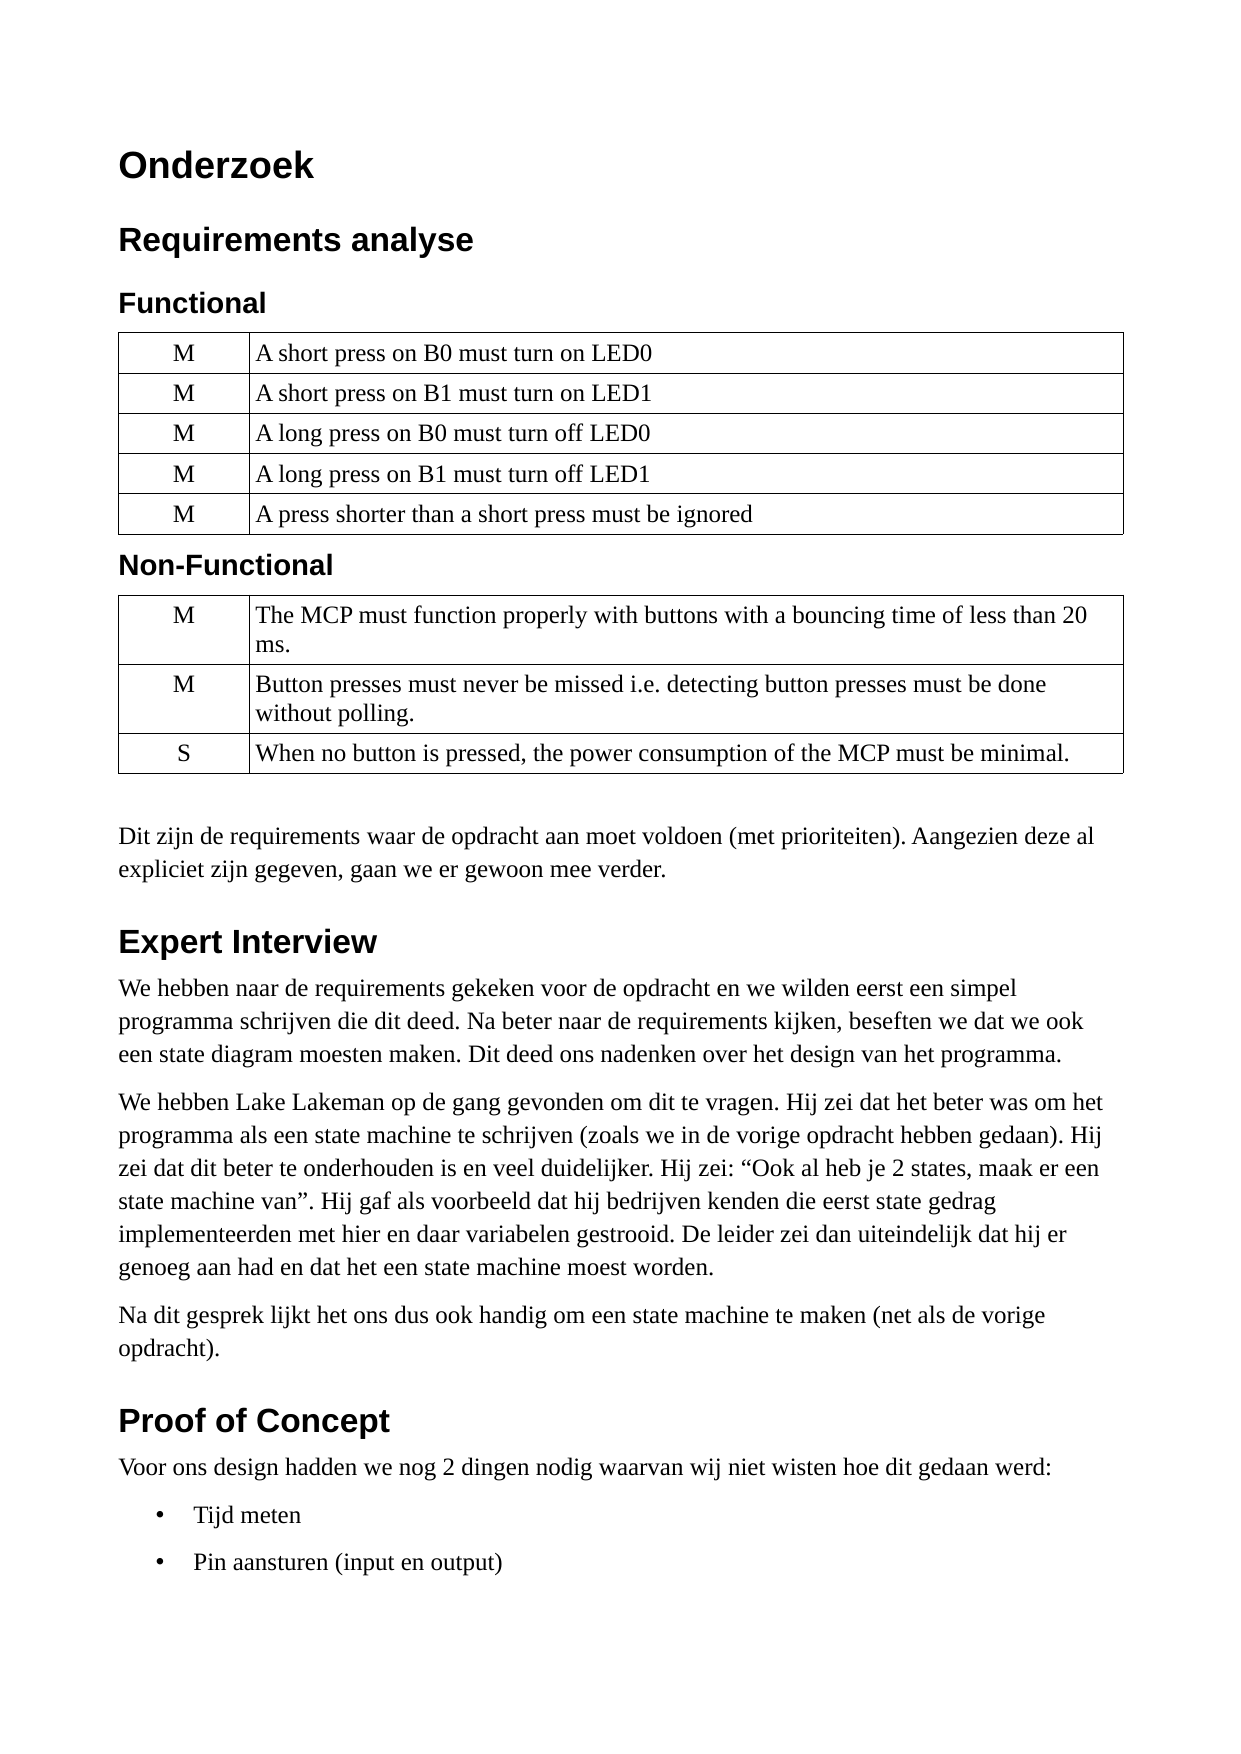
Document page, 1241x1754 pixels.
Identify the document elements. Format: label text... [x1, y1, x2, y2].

list Tijd meten [156, 1500, 1122, 1529]
subtitle Non-Functional [118, 548, 1122, 582]
table_cell A long press on B0 must turn off LED0 [250, 414, 1123, 453]
table_header A short press on B0 must turn on LED0 [250, 333, 1123, 372]
subtitle Functional [118, 286, 1122, 319]
table_cell M [119, 454, 249, 493]
text Dit zijn de requirements waar de opdracht aan moet voldoen (met prioriteiten). Aangezien deze al expliciet zijn gegeven, gaan we er gewoon mee verder. [118, 821, 1122, 882]
text We hebben Lake Lakeman op de gang gevonden om dit te vragen. Hij zei dat het beter was om het programma als een state machine te schrijven (zoals we in de vorige opdracht hebben gedaan). Hij zei dat dit beter te onderhouden is en veel duidelijker. Hij zei: “Ook al heb je 2 states, maak er een state machine van”. Hij gaf als voorbeeld dat hij bedrijven kenden die eerst state gedrag implementeerden met hier en daar variabelen gestrooid. De leider zei dan uiteindelijk dat hij er genoeg aan had en dat het een state machine moest worden. [118, 1087, 1122, 1281]
subtitle Expert Interview [118, 922, 1122, 961]
table_cell A long press on B1 must turn off LED1 [250, 454, 1123, 493]
text Voor ons design hadden we nog 2 dingen nodig waarvan wij niet wisten hoe dit gedaan werd: [118, 1452, 1122, 1481]
table_cell A press shorter than a short press must be ignored [250, 494, 1123, 534]
table_cell M [119, 414, 249, 453]
table_cell When no button is pressed, the power consumption of the MCP must be minimal. [250, 734, 1123, 773]
subtitle Onderzoek [118, 143, 1122, 187]
subtitle Proof of Concept [118, 1401, 1122, 1440]
table_cell M [119, 374, 249, 413]
text We hebben naar de requirements gekeken voor de opdracht en we wilden eerst een simpel programma schrijven die dit deed. Na beter naar de requirements kijken, beseften we dat we ook een state diagram moesten maken. Dit deed ons nadenken over het design van het programma. [118, 973, 1122, 1068]
text Na dit gesprek lijkt het ons dus ook handig om een state machine te maken (net als de vorige opdracht). [118, 1300, 1122, 1361]
table_header M [119, 596, 249, 664]
table_cell Button presses must never be missed i.e. detecting button presses must be done without polling. [250, 665, 1123, 733]
table_cell M [119, 494, 249, 534]
subtitle Requirements analyse [118, 220, 1122, 259]
table_cell S [119, 734, 249, 773]
table_header The MCP must function properly with buttons with a bouncing time of less than 20 ms. [250, 596, 1123, 664]
list Pin aansturen (input en output) [156, 1547, 1122, 1576]
table_cell M [119, 665, 249, 733]
table_cell A short press on B1 must turn on LED1 [250, 374, 1123, 413]
table_header M [119, 333, 249, 372]
